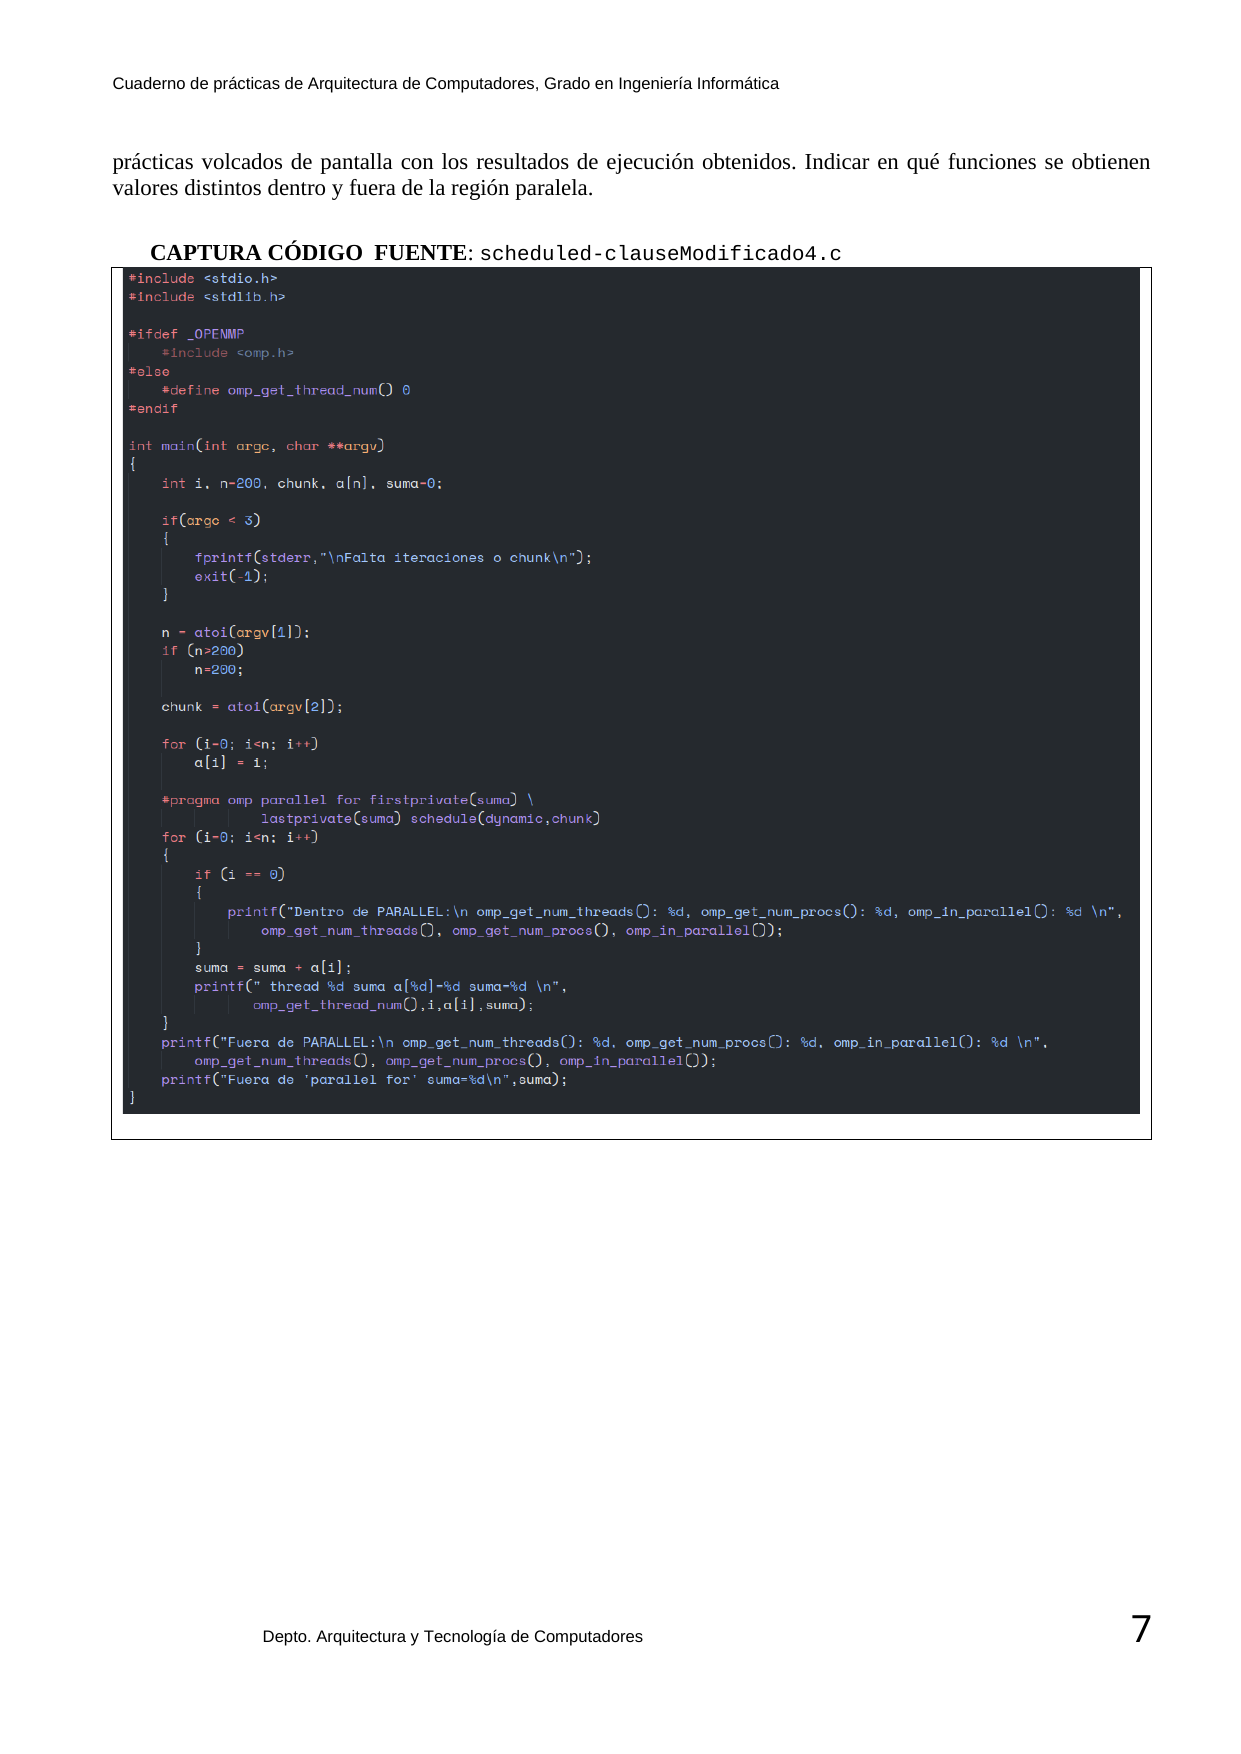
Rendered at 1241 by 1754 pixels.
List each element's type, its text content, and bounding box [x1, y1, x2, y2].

text CAPTURA CÓDIGO FUENTE: scheduled-clauseModificado4.c [150, 239, 1152, 267]
picture [122, 267, 1140, 1114]
table_header [112, 268, 1151, 1139]
list prácticas volcados de pantalla con los resultados de ejecución obtenidos. Indicar en qué funciones se obtienen valores distintos dentro y fuera de la región paralela. [112, 148, 1152, 200]
